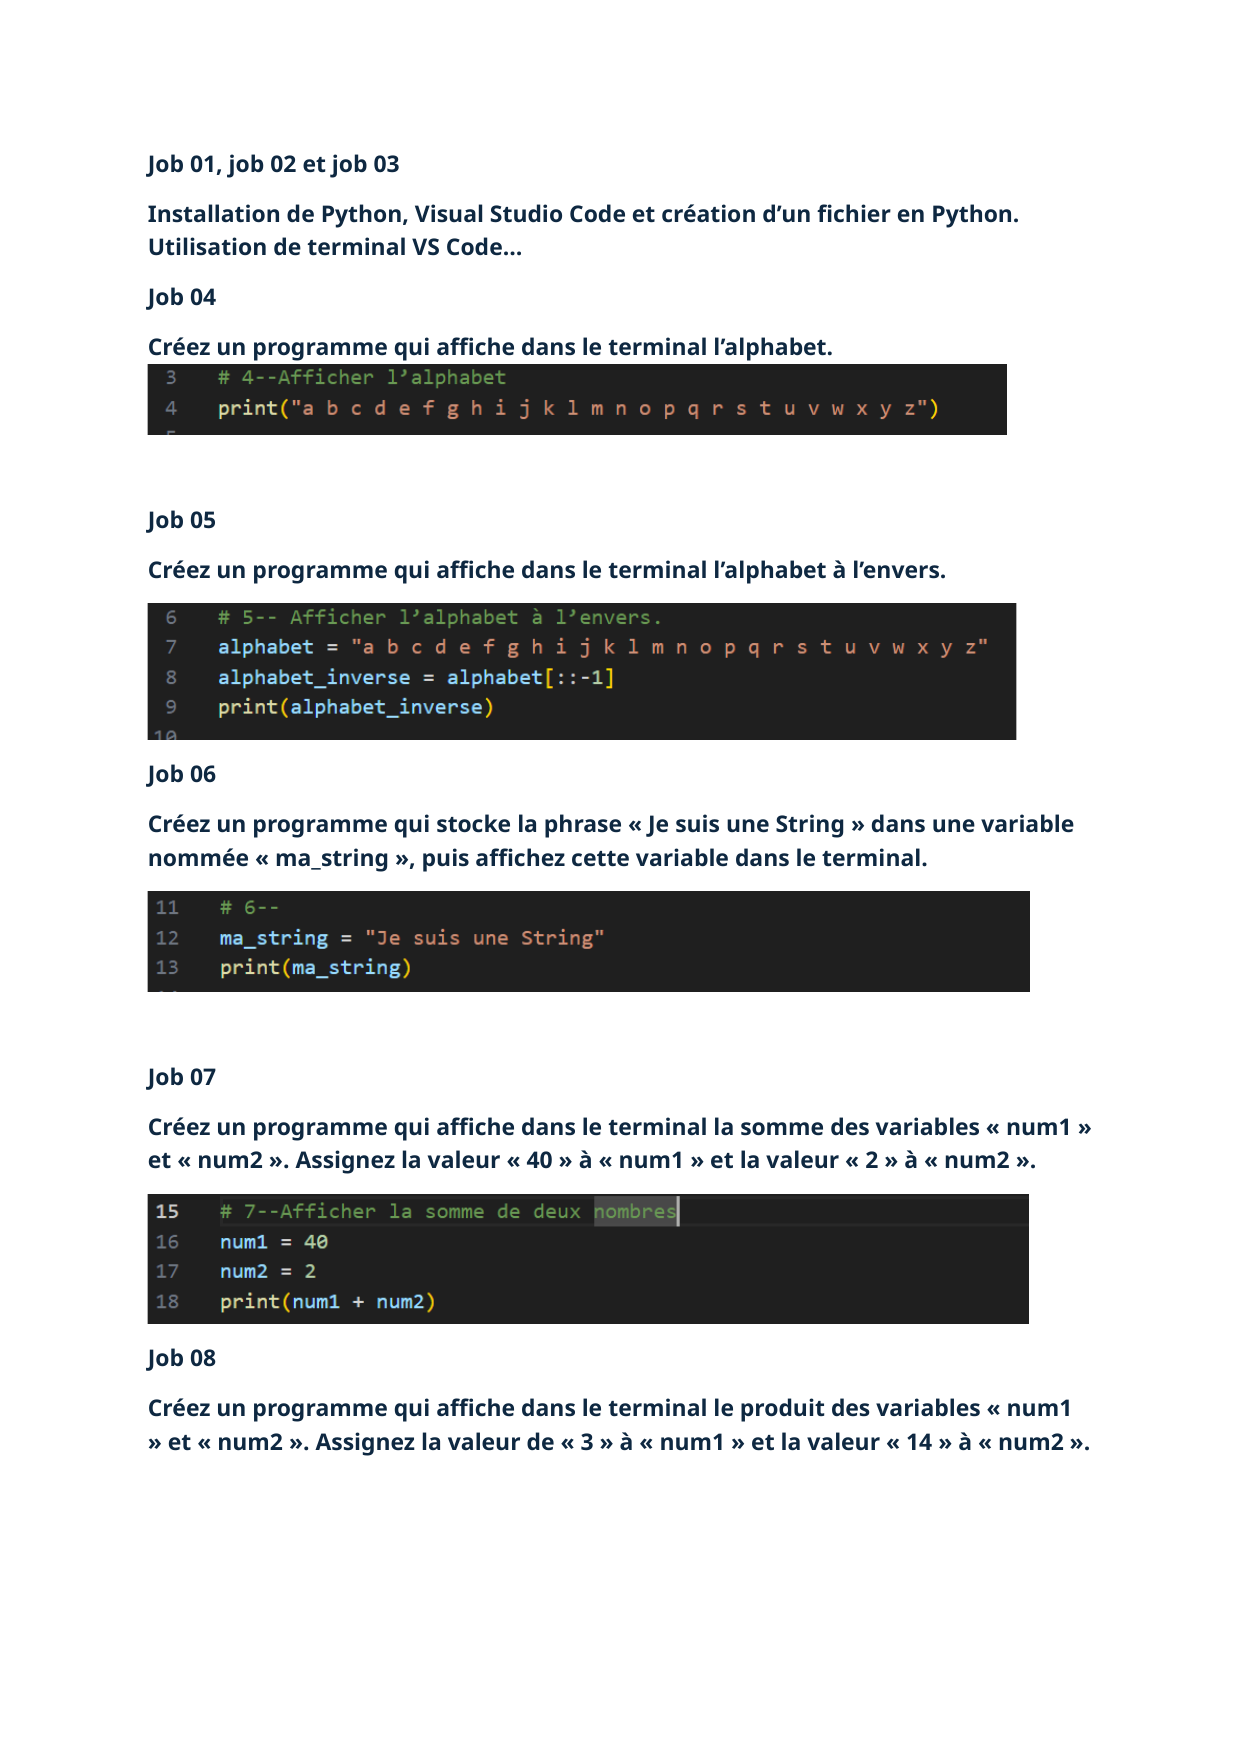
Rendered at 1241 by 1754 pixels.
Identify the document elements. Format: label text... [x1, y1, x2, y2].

text Job 04 [148, 281, 1093, 312]
text Installation de Python, Visual Studio Code et création d’un fichier en Python. Utilisation de terminal VS Code… [148, 198, 1093, 262]
text Job 01, job 02 et job 03 [148, 148, 1093, 179]
text Job 05 [148, 503, 1093, 535]
text Créez un programme qui affiche dans le terminal le produit des variables « num1 » et « num2 ». Assignez la valeur de « 3 » à « num1 » et la valeur « 14 » à « num2 ». [148, 1392, 1093, 1457]
text Job 07 [148, 1061, 1093, 1092]
text Job 06 [148, 758, 1093, 789]
text Créez un programme qui affiche dans le terminal l’alphabet. [148, 331, 1093, 434]
text Job 08 [148, 1342, 1093, 1373]
text Créez un programme qui stocke la phrase « Je suis une String » dans une variable nommée « ma_string », puis affichez cette variable dans le terminal. [148, 808, 1093, 873]
text Créez un programme qui affiche dans le terminal l’alphabet à l’envers. [148, 554, 1093, 585]
text Créez un programme qui affiche dans le terminal la somme des variables « num1 » et « num2 ». Assignez la valeur « 40 » à « num1 » et la valeur « 2 » à « num2 ». [148, 1111, 1093, 1175]
